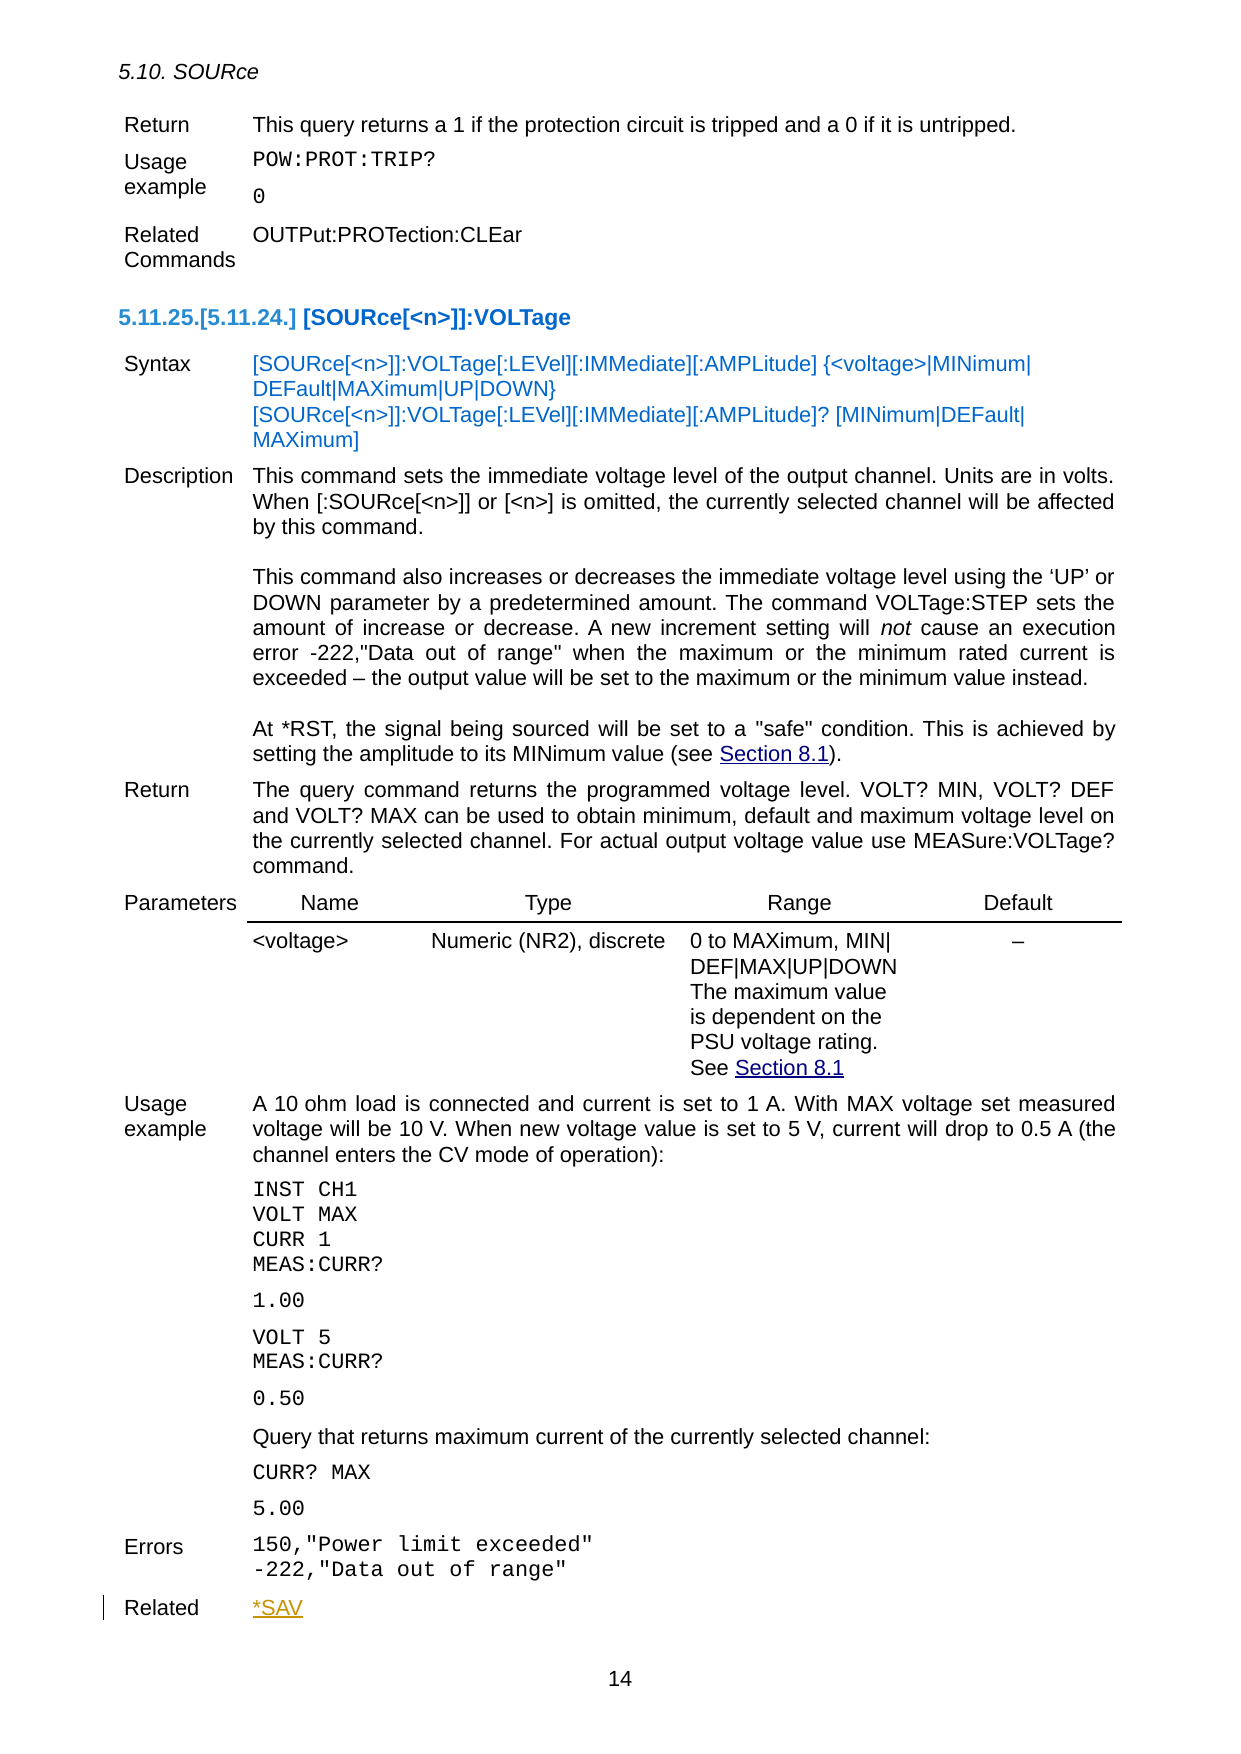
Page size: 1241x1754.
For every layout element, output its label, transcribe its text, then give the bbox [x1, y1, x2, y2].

table_cell Type [412, 884, 684, 921]
table_cell A 10 ohm load is connected and current is set to 1 A. With MAX voltage set measured voltage will be 10 V. When new voltage value is set to 5 V, current will drop to 0.5 A (the channel enters the CV mode of operation): INST CH1 VOLT MAX CURR 1 MEAS:CURR? 1.00 VOLT 5 MEAS:CURR? 0.50 Query that returns maximum current of the currently selected channel: CURR? MAX 5.00 [247, 1085, 1122, 1528]
table_cell POW:PROT:TRIP? 0 [247, 143, 1122, 216]
table_cell Return [118, 772, 247, 884]
table_cell Related Commands [118, 216, 247, 278]
table_cell Numeric (NR2), discrete [412, 923, 684, 1085]
table_cell Default [914, 884, 1122, 921]
table_cell This query returns a 1 if the protection circuit is tripped and a 0 if it is untripped. [247, 106, 1122, 143]
table_cell Return [118, 106, 247, 143]
table_cell Name [247, 884, 412, 921]
table_header Syntax [118, 345, 247, 458]
table_cell Usage example [118, 1085, 247, 1528]
table_cell OUTPut:PROTection:CLEar [247, 216, 1122, 278]
table_cell Range [684, 884, 914, 921]
table_cell 150,"Power limit exceeded" -222,"Data out of range" [247, 1528, 1122, 1589]
table_cell *SAV [247, 1589, 1122, 1626]
table_header [SOURce[<n>]]:VOLTage[:LEVel][:IMMediate][:AMPLitude] {<voltage>|MINimum|DEFault|MAXimum|UP|DOWN} [SOURce[<n>]]:VOLTage[:LEVel][:IMMediate][:AMPLitude]? [MINimum|DEFault|MAXimum] [247, 345, 1122, 458]
table_cell – [914, 923, 1122, 1085]
table_cell Usage example [118, 143, 247, 216]
table_cell Related [118, 1589, 247, 1626]
table_cell Errors [118, 1528, 247, 1589]
table_cell <voltage> [247, 923, 412, 1085]
table_cell This command sets the immediate voltage level of the output channel. Units are in volts. When [:SOURce[<n>]] or [<n>] is omitted, the currently selected channel will be affected by this command. This command also increases or decreases the immediate voltage level using the ‘UP’ or DOWN parameter by a predetermined amount. The command VOLTage:STEP sets the amount of increase or decrease. A new increment setting will not cause an execution error -222,"Data out of range" when the maximum or the minimum rated current is exceeded – the output value will be set to the maximum or the minimum value instead. At *RST, the signal being sourced will be set to a "safe" condition. This is achieved by setting the amplitude to its MINimum value (see Section 8.1). [247, 458, 1122, 772]
table_cell 0 to MAXimum, MIN|DEF|MAX|UP|DOWN The maximum value is dependent on the PSU voltage rating. See Section 8.1 [684, 923, 914, 1085]
subtitle [SOURce[<n>]]:VOLTage [118, 304, 1122, 331]
table_cell Parameters [118, 884, 247, 1085]
table_cell The query command returns the programmed voltage level. VOLT? MIN, VOLT? DEF and VOLT? MAX can be used to obtain minimum, default and maximum voltage level on the currently selected channel. For actual output voltage value use MEASure:VOLTage? command. [247, 772, 1122, 884]
table_cell Description [118, 458, 247, 772]
